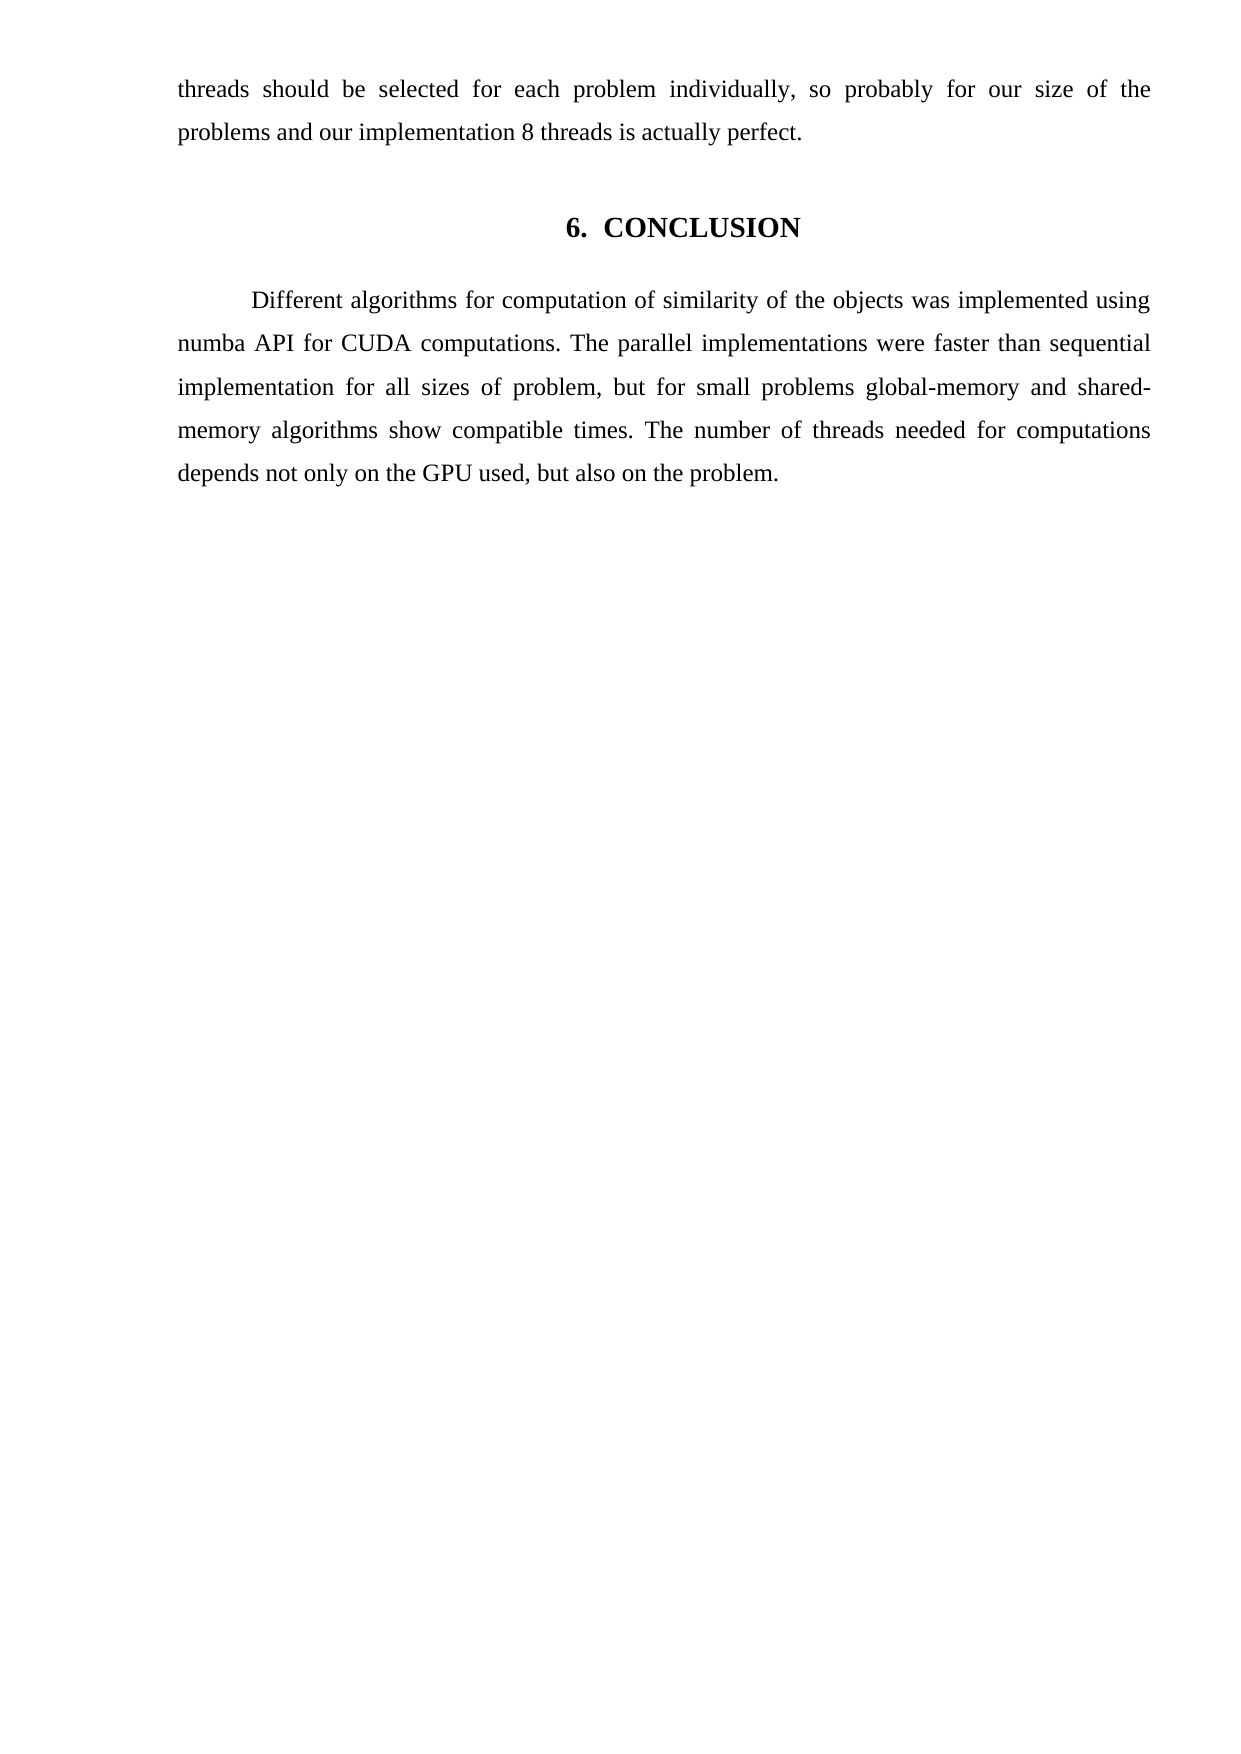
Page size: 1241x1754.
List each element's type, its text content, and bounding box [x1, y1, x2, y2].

subtitle Conclusion [215, 210, 1152, 243]
text Different algorithms for computation of similarity of the objects was implemented using numba API for CUDA computations. The parallel implementations were faster than sequential implementation for all sizes of problem, but for small problems global-memory and shared-memory algorithms show compatible times. The number of threads needed for computations depends not only on the GPU used, but also on the problem. [177, 285, 1152, 487]
text threads should be selected for each problem individually, so probably for our size of the problems and our implementation 8 threads is actually perfect. [177, 74, 1152, 146]
